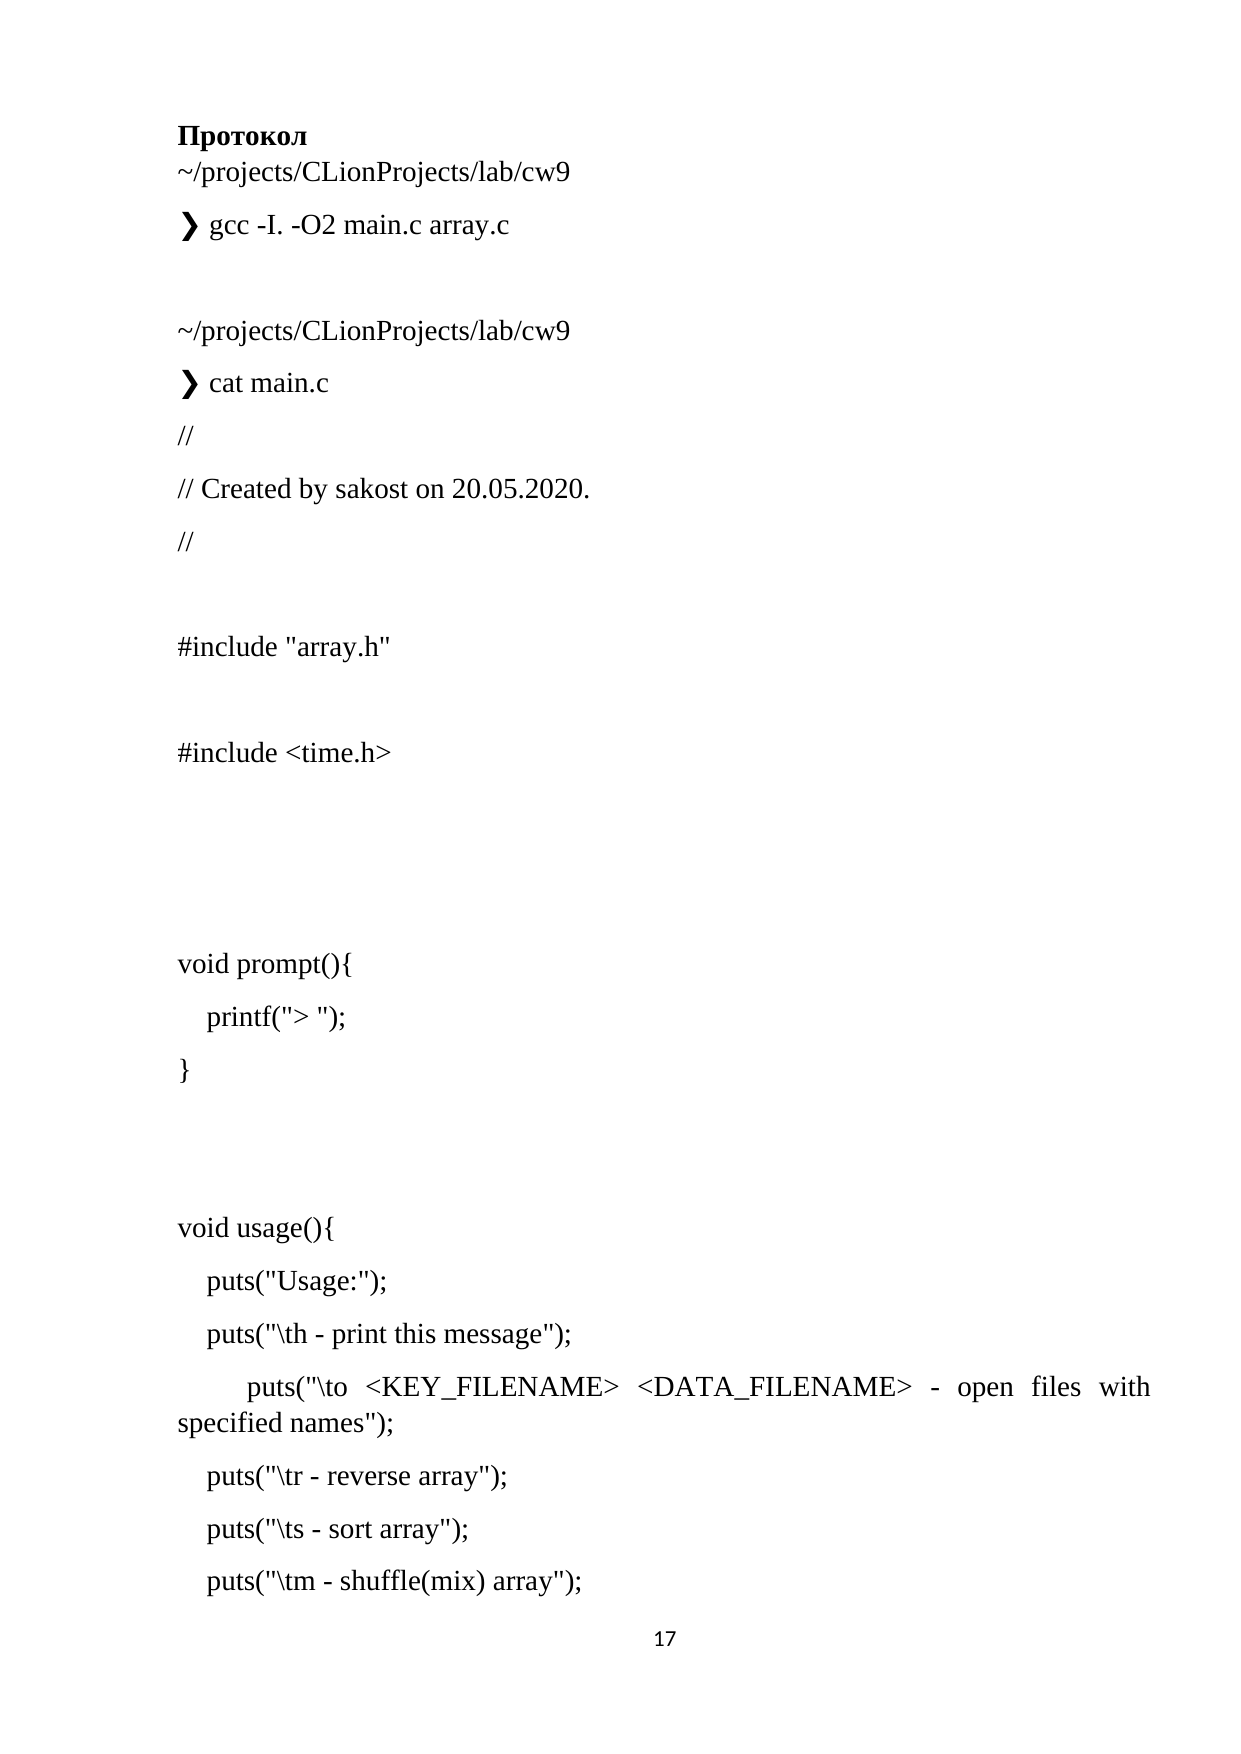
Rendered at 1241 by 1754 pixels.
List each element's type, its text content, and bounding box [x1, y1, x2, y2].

text } [177, 1052, 1152, 1086]
text puts("\tm - shuffle(mix) array"); [177, 1563, 1152, 1597]
text void usage(){ [177, 1211, 1152, 1244]
text void prompt(){ [177, 946, 1152, 980]
text // [177, 418, 1152, 452]
text puts("\ts - sort array"); [177, 1511, 1152, 1544]
text ❯ cat main.c [177, 366, 1152, 399]
text ~/projects/CLionProjects/lab/cw9 [177, 154, 1152, 188]
text puts("\to <KEY_FILENAME> <DATA_FILENAME> - open files with specified names"); [177, 1369, 1152, 1439]
text // [177, 524, 1152, 557]
text #include <time.h> [177, 735, 1152, 769]
text #include "array.h" [177, 629, 1152, 663]
text ❯ gcc -I. -O2 main.c array.c [177, 207, 1152, 241]
text puts("\th - print this message"); [177, 1316, 1152, 1350]
text printf("> "); [177, 999, 1152, 1033]
text puts("\tr - reverse array"); [177, 1458, 1152, 1491]
text puts("Usage:"); [177, 1263, 1152, 1297]
text // Created by sakost on 20.05.2020. [177, 471, 1152, 505]
text Протокол [177, 118, 1152, 152]
text ~/projects/CLionProjects/lab/cw9 [177, 313, 1152, 346]
